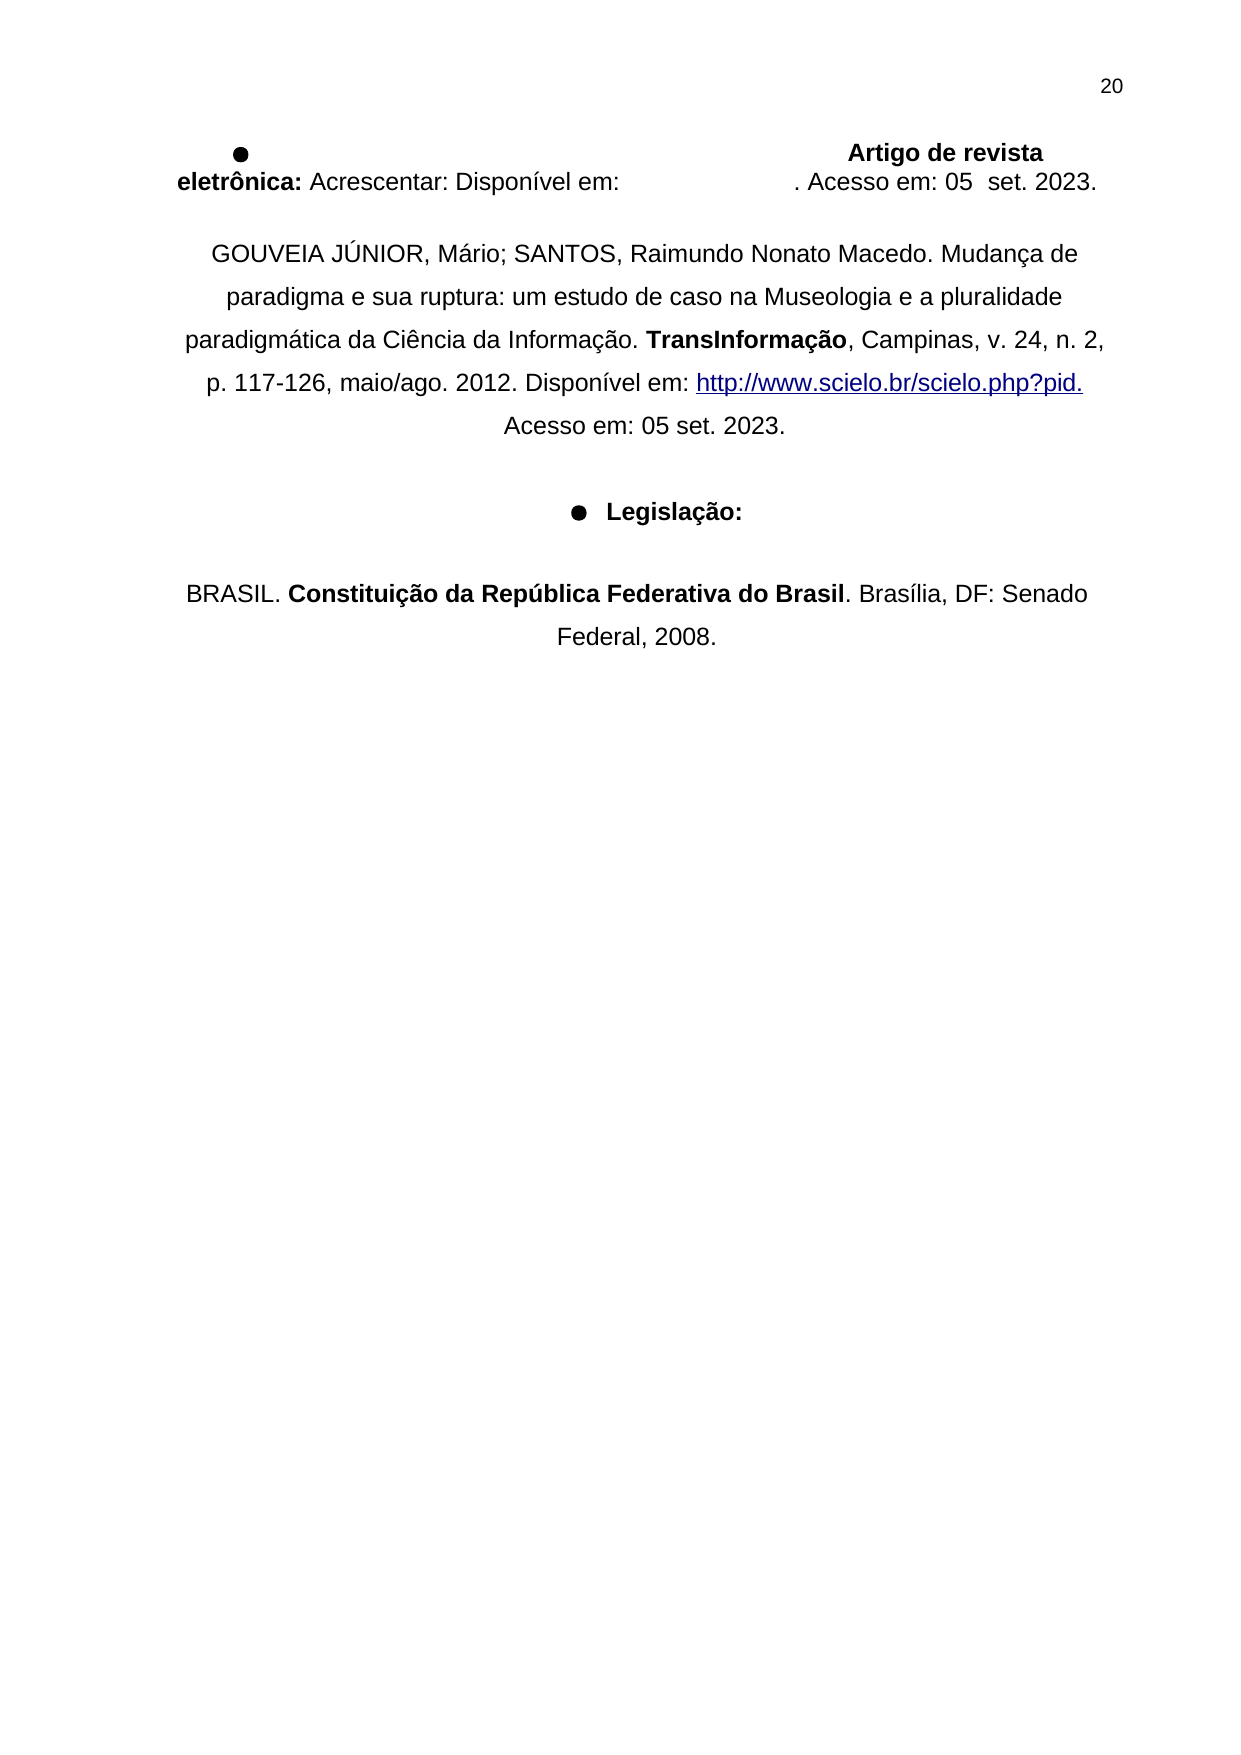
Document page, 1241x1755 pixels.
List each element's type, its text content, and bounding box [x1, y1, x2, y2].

text p. 117-126, maio/ago. 2012. Disponível em: http://www.scielo.br/scielo.php?pid. Acesso em: 05 set. 2023. [167, 368, 1123, 440]
text GOUVEIA JÚNIOR, Mário; SANTOS, Raimundo Nonato Macedo. Mudança de paradigma e sua ruptura: um estudo de caso na Museologia e a pluralidade paradigmática da Ciência da Informação. TransInformação, Campinas, v. 24, n. 2, [167, 238, 1123, 353]
list Artigo de revista eletrônica: Acrescentar: Disponível em: . Acesso em: 05 set. 2023. [167, 139, 1107, 196]
text BRASIL. Constituição da República Federativa do Brasil. Brasília, DF: Senado Federal, 2008. [177, 579, 1096, 651]
list Legislação: [177, 497, 1134, 526]
